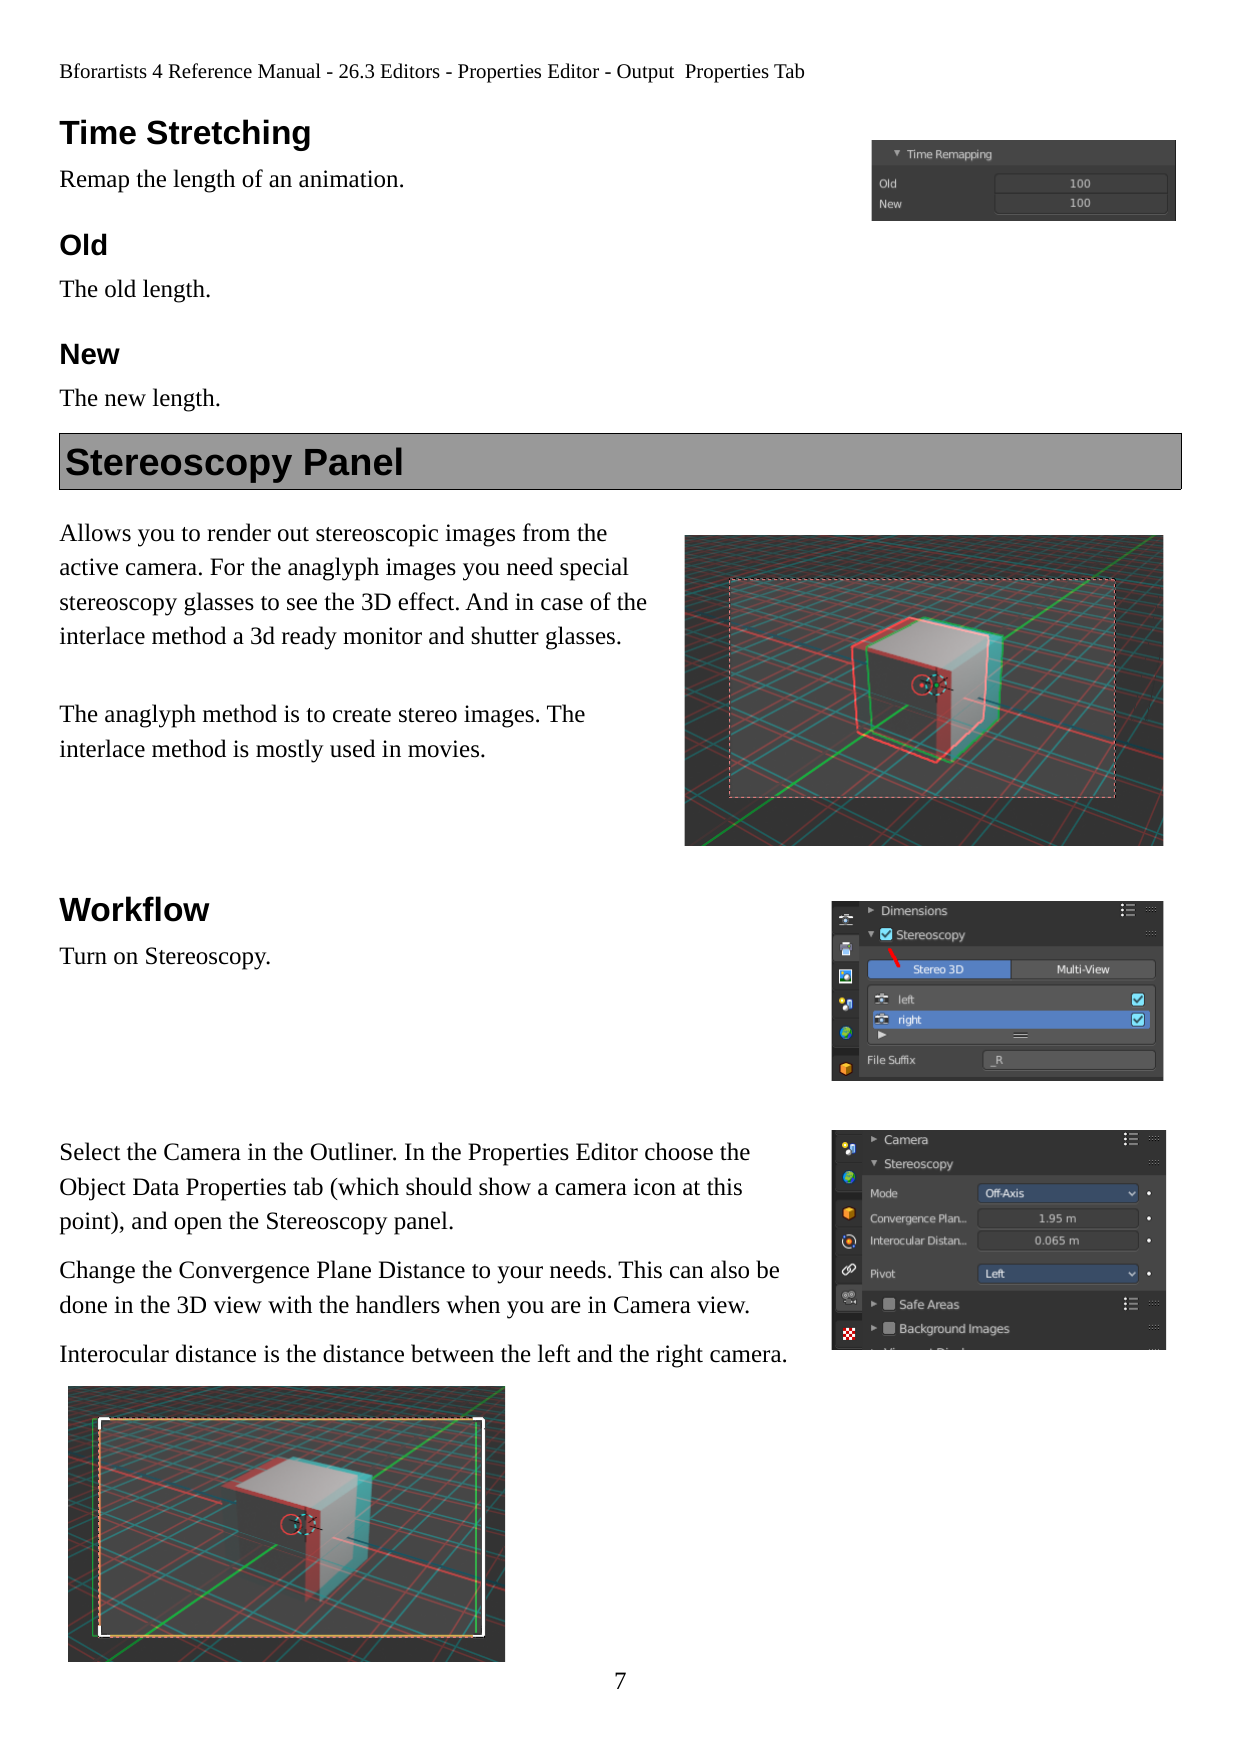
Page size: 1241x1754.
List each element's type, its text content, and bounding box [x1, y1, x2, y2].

text [1164, 941, 1181, 970]
text Remap the length of an animation. [59, 164, 871, 192]
text Allows you to render out stereoscopic images from the active camera. For the anaglyph images you need special stereoscopy glasses to see the 3D effect. And in case of the interlace method a 3d ready monitor and shutter glasses. [59, 518, 1181, 650]
picture [831, 901, 1164, 1081]
picture [684, 535, 1164, 846]
text The anaglyph method is to create stereo images. The interlace method is mostly used in movies. [59, 699, 684, 762]
subtitle Time Stretching [59, 113, 1181, 151]
text The new length. [59, 383, 1181, 412]
text Select the Camera in the Outliner. In the Properties Editor choose the Object Data Properties tab (which should show a camera icon at this point), and open the Stereoscopy panel. [59, 1137, 831, 1235]
subtitle New [59, 337, 1181, 371]
picture [871, 140, 1176, 221]
subtitle Workflow [59, 890, 1181, 928]
picture [68, 1386, 505, 1662]
text Interocular distance is the distance between the left and the right camera. [59, 1339, 1181, 1367]
text The old length. [59, 274, 1181, 302]
picture [831, 1130, 1167, 1350]
table_header Stereoscopy Panel [60, 434, 1181, 489]
text Turn on Stereoscopy. [59, 941, 831, 970]
subtitle Old [59, 227, 1181, 261]
text Change the Convergence Plane Distance to your needs. This can also be done in the 3D view with the handlers when you are in Camera view. [59, 1255, 831, 1318]
